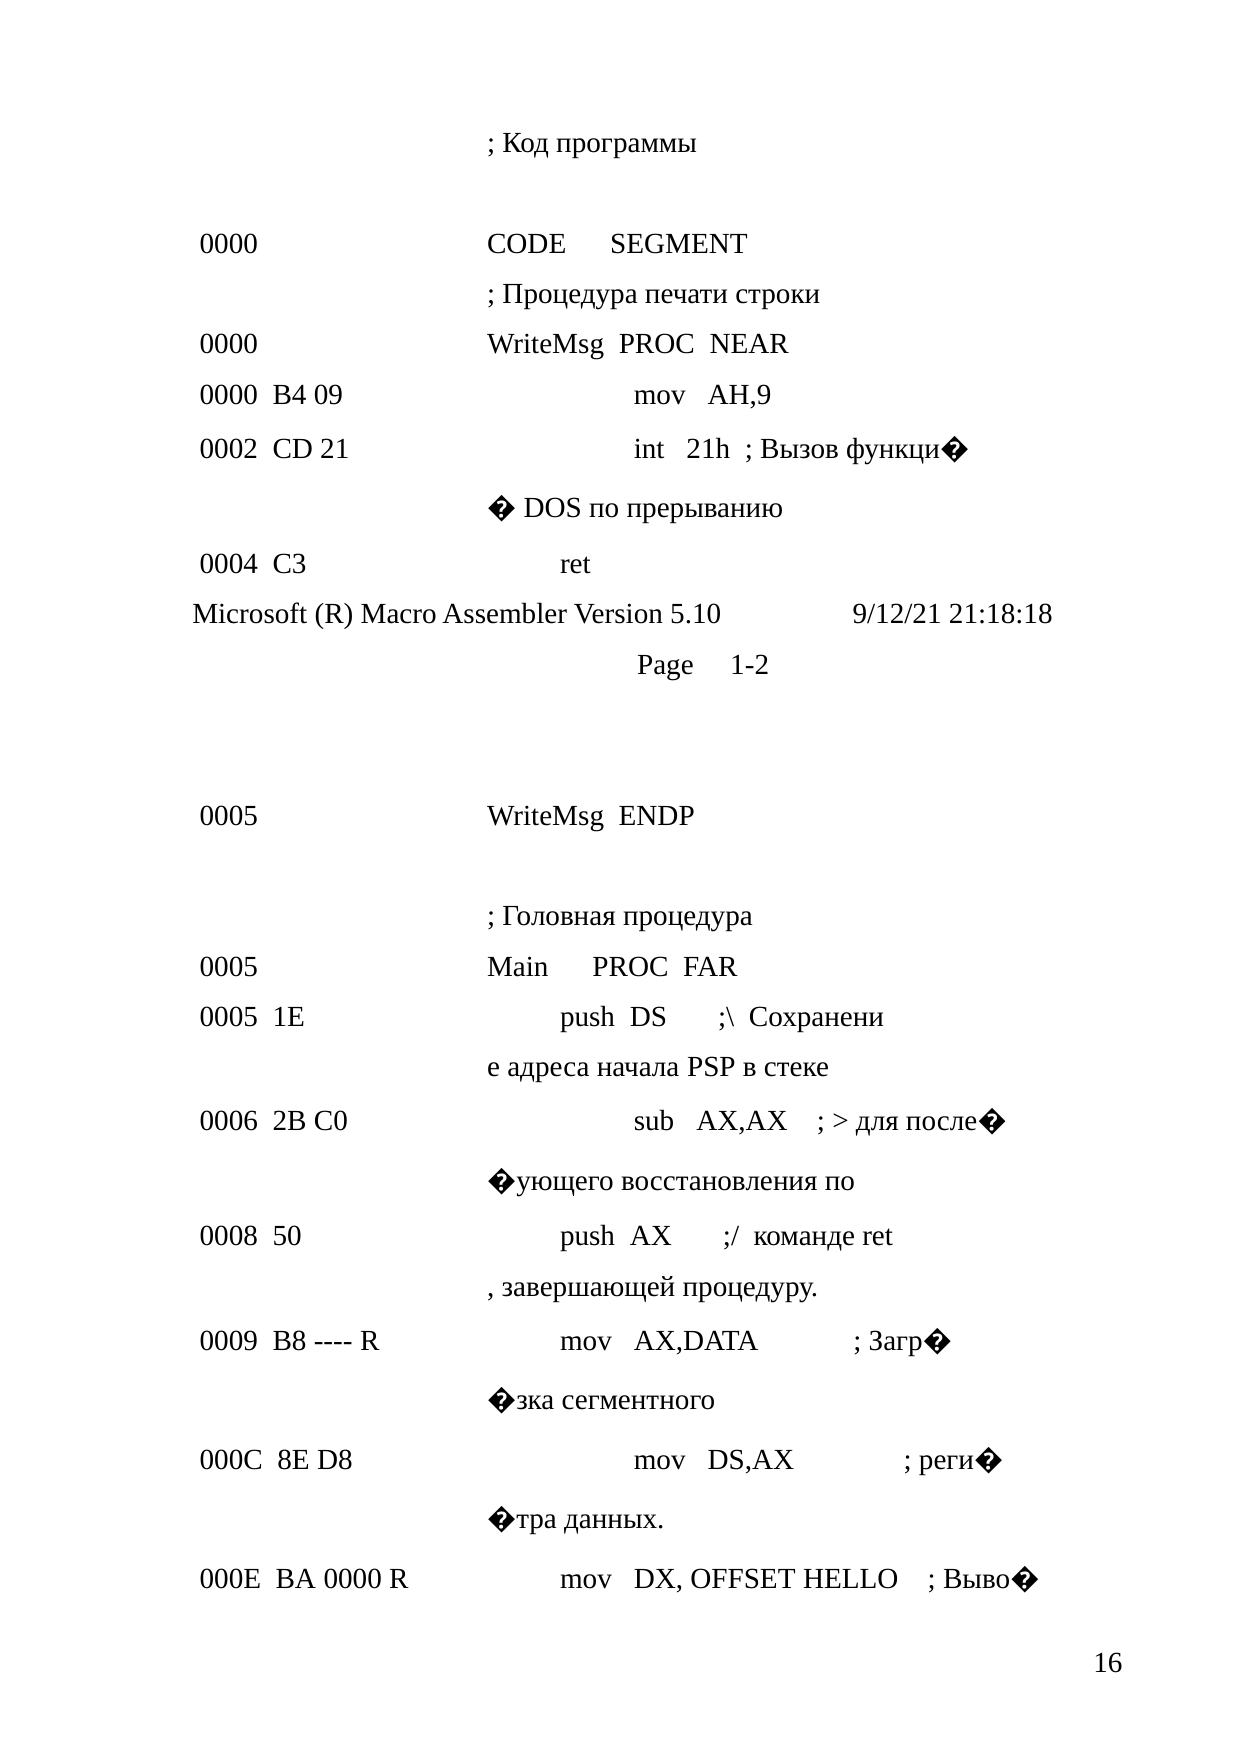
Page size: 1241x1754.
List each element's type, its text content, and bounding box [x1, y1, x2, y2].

text 0005 1E push DS ;\ Сохранени [118, 999, 1122, 1032]
text �ующего восстановления по [118, 1159, 1122, 1199]
text , завершающей процедуру. [118, 1269, 1122, 1302]
text 0009 B8 ---- R mov AX,DATA ; Загр� [118, 1319, 1122, 1359]
text 000C 8E D8 mov DS,AX ; реги� [118, 1438, 1122, 1478]
text �зка сегментного [118, 1379, 1122, 1418]
text 0008 50 push AX ;/ команде ret [118, 1218, 1122, 1252]
text ; Код программы [118, 125, 1122, 159]
text 0005 Main PROC FAR [118, 949, 1122, 982]
text ; Головная процедура [118, 898, 1122, 932]
text е адреса начала PSP в стеке [118, 1049, 1122, 1083]
text �тра данных. [118, 1498, 1122, 1537]
text Microsoft (R) Macro Assembler Version 5.10 9/12/21 21:18:18 [118, 596, 1122, 630]
text 0004 C3 ret [118, 546, 1122, 580]
text 0000 CODE SEGMENT [118, 226, 1122, 259]
text 0000 B4 09 mov AH,9 [118, 377, 1122, 410]
text 0002 CD 21 int 21h ; Вызов функци� [118, 427, 1122, 467]
text 0005 WriteMsg ENDP [118, 798, 1122, 831]
text 000E BA 0000 R mov DX, OFFSET HELLO ; Выво� [118, 1557, 1122, 1597]
text � DOS по прерыванию [118, 487, 1122, 526]
text ; Процедура печати строки [118, 276, 1122, 310]
text Page 1-2 [118, 647, 1122, 680]
text 0006 2B C0 sub AX,AX ; > для после� [118, 1099, 1122, 1139]
text 0000 WriteMsg PROC NEAR [118, 327, 1122, 360]
